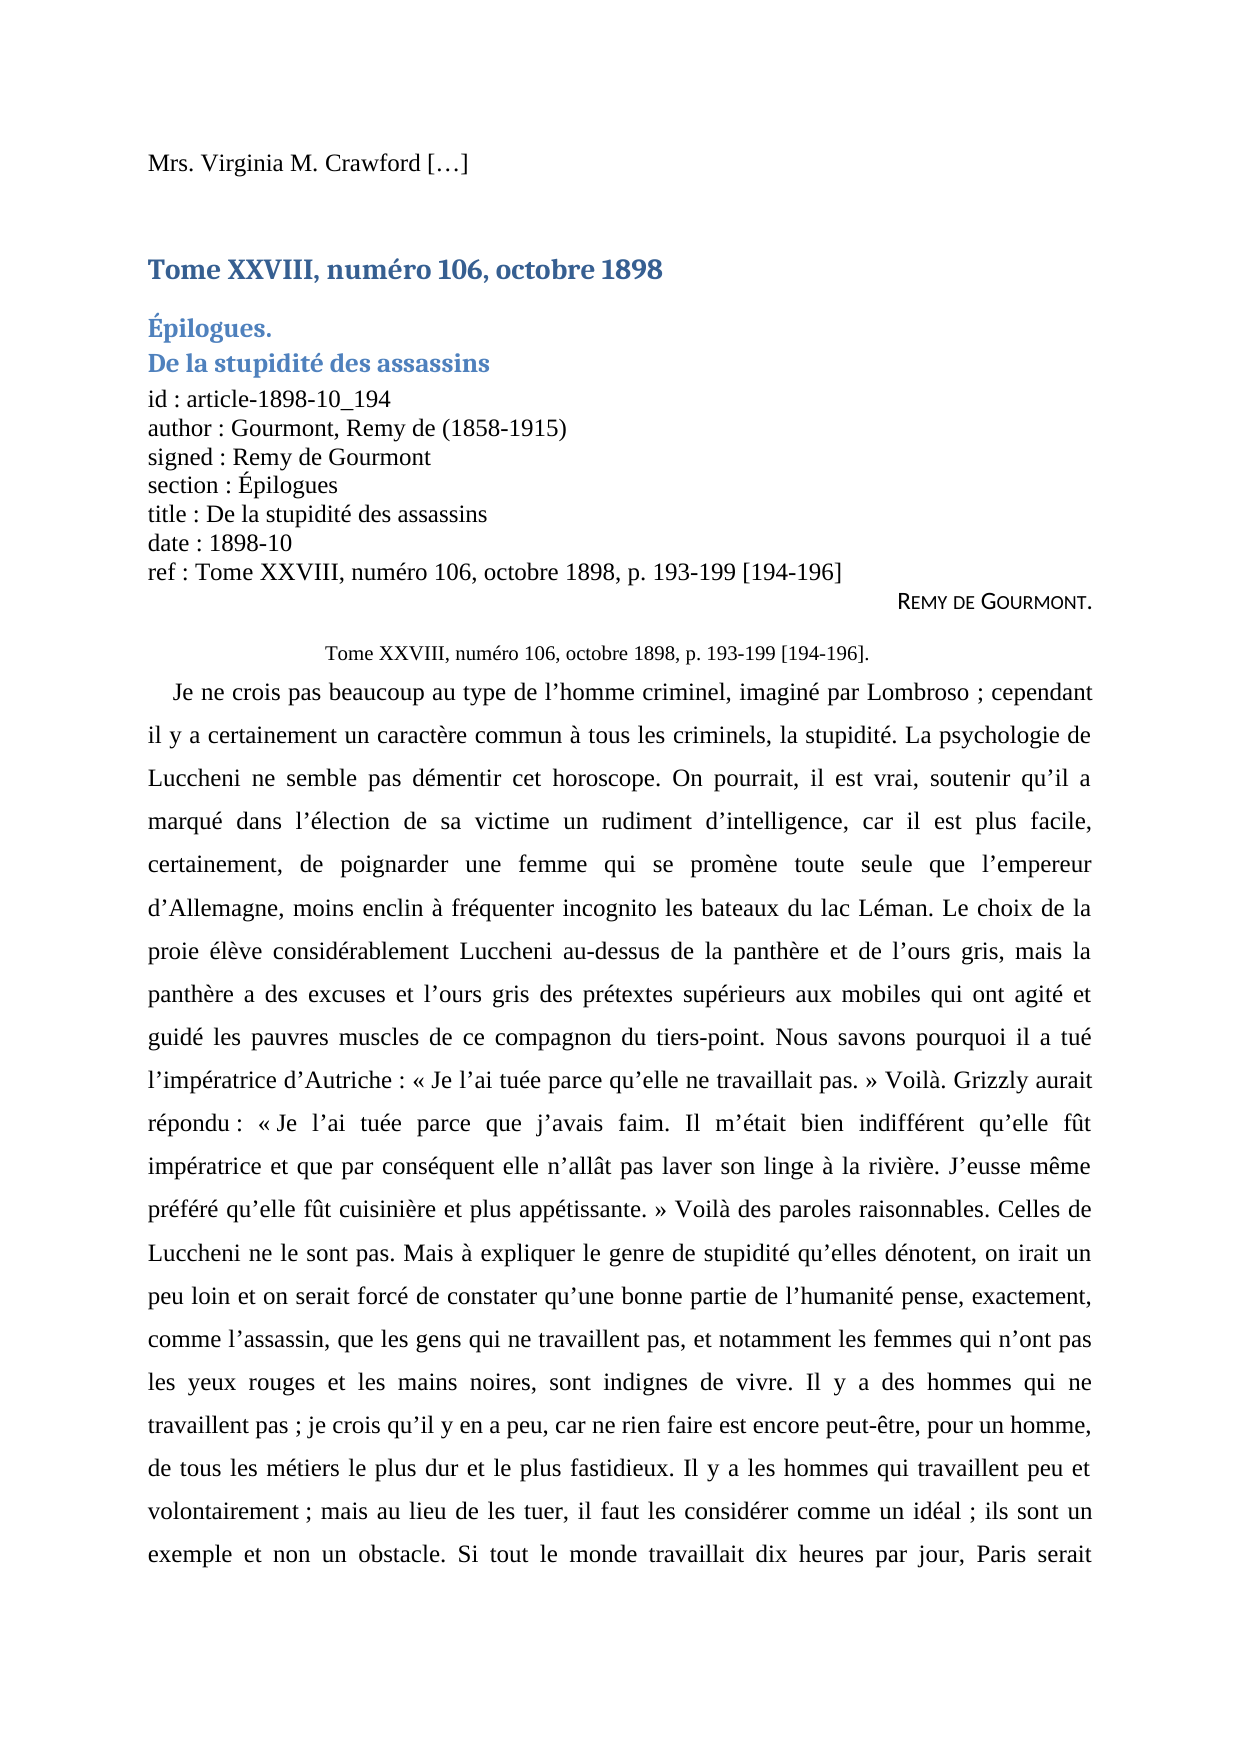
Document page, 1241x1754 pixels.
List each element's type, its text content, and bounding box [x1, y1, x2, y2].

text id : article-1898-10_194 [148, 384, 1093, 413]
text title : De la stupidité des assassins [148, 499, 1093, 528]
text signed : Remy de Gourmont [148, 442, 1093, 470]
text ref : Tome XXVIII, numéro 106, octobre 1898, p. 193-199 [194-196] [148, 557, 1093, 585]
text Je ne crois pas beaucoup au type de l’homme criminel, imaginé par Lombroso ; cependant il y a certainement un caractère commun à tous les criminels, la stupidité. La psychologie de Luccheni ne semble pas démentir cet horoscope. On pourrait, il est vrai, soutenir qu’il a marqué dans l’élection de sa victime un rudiment d’intelligence, car il est plus facile, certainement, de poignarder une femme qui se promène toute seule que l’empereur d’Allemagne, moins enclin à fréquenter incognito les bateaux du lac Léman. Le choix de la proie élève considérablement Luccheni au-dessus de la panthère et de l’ours gris, mais la panthère a des excuses et l’ours gris des prétextes supérieurs aux mobiles qui ont agité et guidé les pauvres muscles de ce compagnon du tiers-point. Nous savons pourquoi il a tué l’impératrice d’Autriche : « Je l’ai tuée parce qu’elle ne travaillait pas. » Voilà. Grizzly aurait répondu : « Je l’ai tuée parce que j’avais faim. Il m’était bien indifférent qu’elle fût impératrice et que par conséquent elle n’allât pas laver son linge à la rivière. J’eusse même préféré qu’elle fût cuisinière et plus appétissante. » Voilà des paroles raisonnables. Celles de Luccheni ne le sont pas. Mais à expliquer le genre de stupidité qu’elles dénotent, on irait un peu loin et on serait forcé de constater qu’une bonne partie de l’humanité pense, exactement, comme l’assassin, que les gens qui ne travaillent pas, et notamment les femmes qui n’ont pas les yeux rouges et les mains noires, sont indignes de vivre. Il y a des hommes qui ne travaillent pas ; je crois qu’il y en a peu, car ne rien faire est encore peut-être, pour un homme, de tous les métiers le plus dur et le plus fastidieux. Il y a les hommes qui travaillent peu et volontairement ; mais au lieu de les tuer, il faut les considérer comme un idéal ; ils sont un exemple et non un obstacle. Si tout le monde travaillait dix heures par jour, Paris serait [148, 677, 1093, 1568]
text Tome XXVIII, numéro 106, octobre 1898, p. 193-199 [194-196]. [325, 641, 1093, 665]
text Remy de Gourmont. [148, 585, 1093, 616]
subtitle Épilogues. De la stupidité des assassins [148, 313, 1093, 379]
text Mrs. Virginia M. Crawford […] [148, 148, 1093, 176]
text section : Épilogues [148, 470, 1093, 499]
text author : Gourmont, Remy de (1858-1915) [148, 413, 1093, 442]
subtitle Tome XXVIII, numéro 106, octobre 1898 [148, 253, 1093, 287]
text date : 1898-10 [148, 528, 1093, 557]
